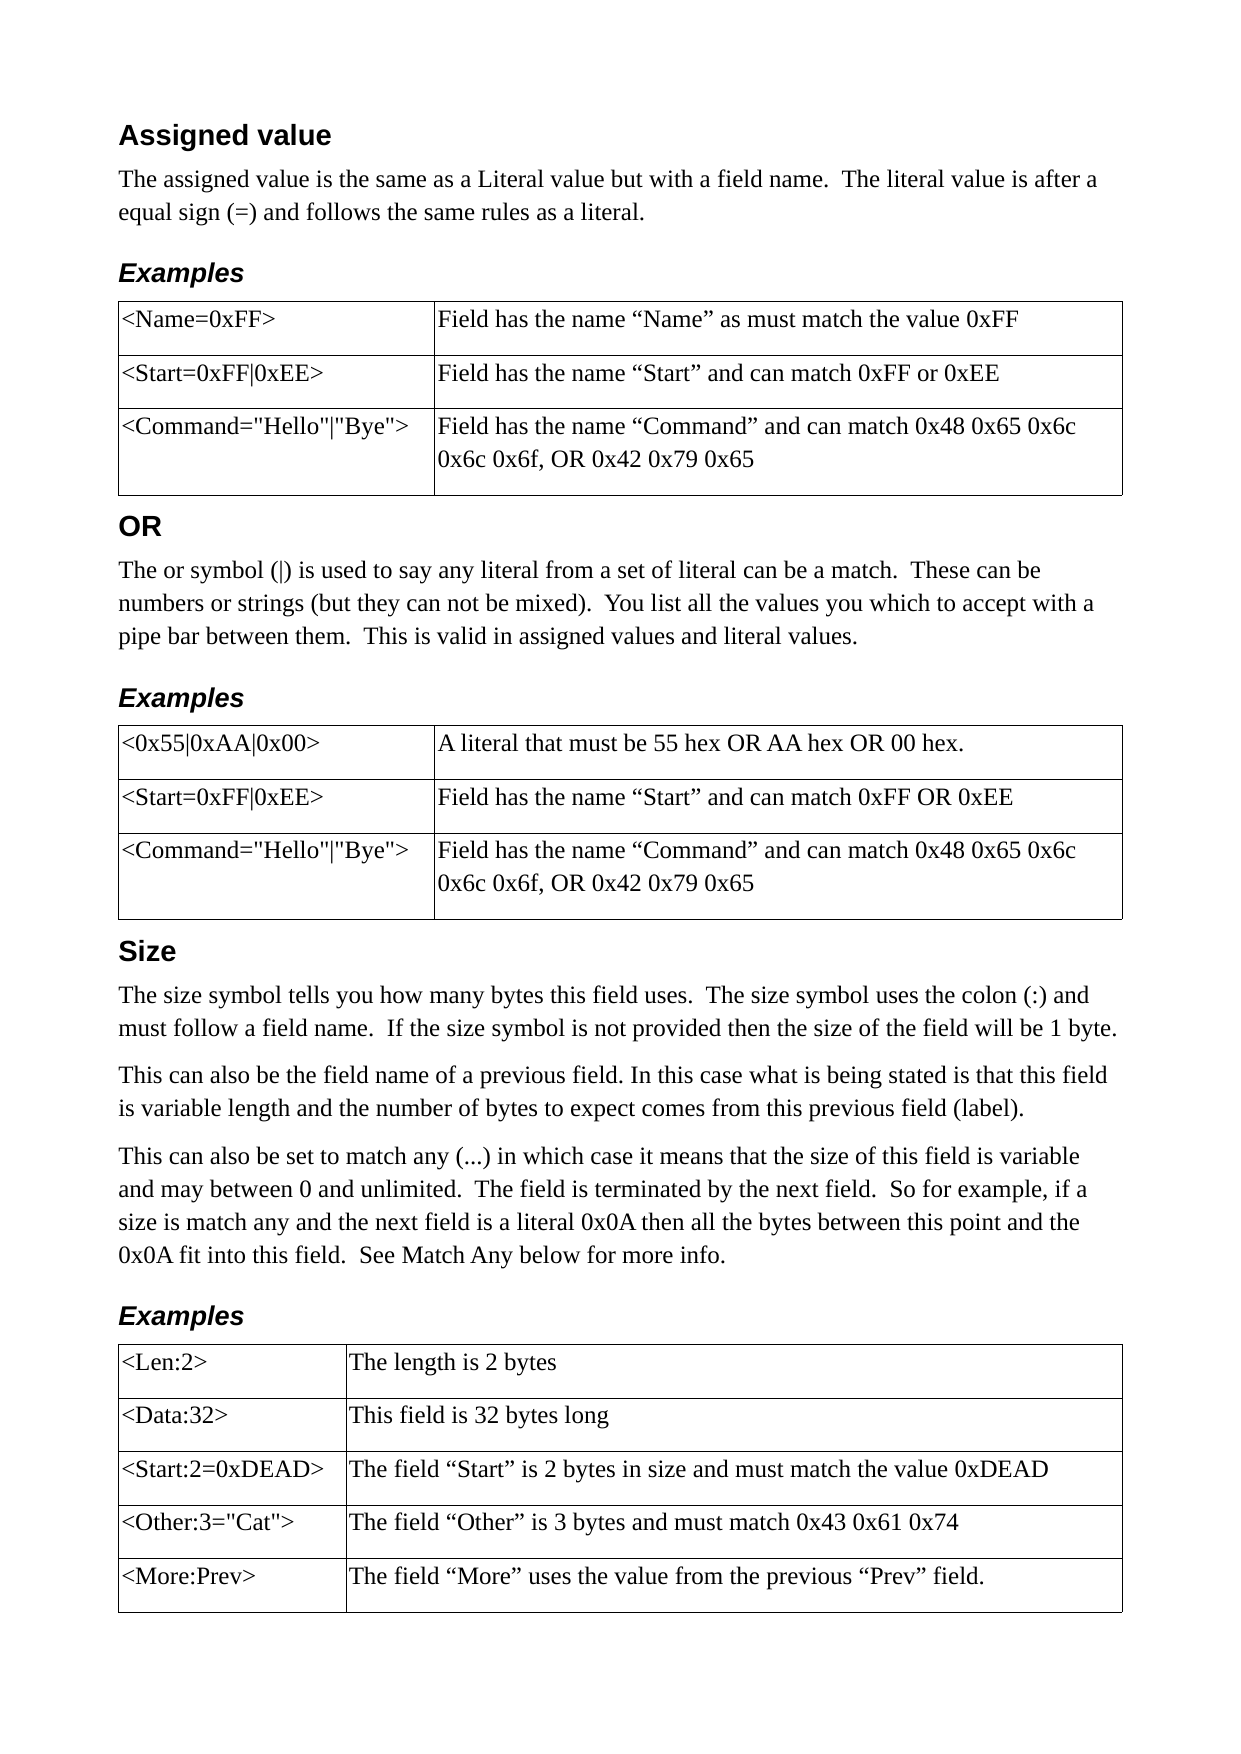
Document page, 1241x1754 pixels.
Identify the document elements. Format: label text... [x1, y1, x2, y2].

table_cell Field has the name “Command” and can match 0x48 0x65 0x6c 0x6c 0x6f, OR 0x42 0x79 0x65 [435, 834, 1122, 919]
table_header Field has the name “Name” as must match the value 0xFF [435, 302, 1122, 354]
table_cell Field has the name “Start” and can match 0xFF OR 0xEE [435, 780, 1122, 832]
subtitle Assigned value [118, 118, 1122, 152]
subtitle Examples [118, 682, 1122, 713]
text This can also be the field name of a previous field. In this case what is being stated is that this field is variable length and the number of bytes to expect comes from this previous field (label). [118, 1060, 1122, 1122]
table_cell <Start=0xFF|0xEE> [119, 356, 434, 408]
table_cell The field “More” uses the value from the previous “Prev” field. [347, 1559, 1122, 1612]
table_cell Field has the name “Start” and can match 0xFF or 0xEE [435, 356, 1122, 408]
text The assigned value is the same as a Literal value but with a field name. The literal value is after a equal sign (=) and follows the same rules as a literal. [118, 164, 1122, 226]
table_cell The field “Start” is 2 bytes in size and must match the value 0xDEAD [347, 1452, 1122, 1504]
text The size symbol tells you how many bytes this field uses. The size symbol uses the colon (:) and must follow a field name. If the size symbol is not provided then the size of the field will be 1 byte. [118, 980, 1122, 1041]
text The or symbol (|) is used to say any literal from a set of literal can be a match. These can be numbers or strings (but they can not be mixed). You list all the values you which to accept with a pipe bar between them. This is valid in assigned values and literal values. [118, 555, 1122, 650]
table_cell <Command="Hello"|"Bye"> [119, 409, 434, 495]
table_cell Field has the name “Command” and can match 0x48 0x65 0x6c 0x6c 0x6f, OR 0x42 0x79 0x65 [435, 409, 1122, 495]
table_cell This field is 32 bytes long [347, 1399, 1122, 1451]
subtitle Examples [118, 257, 1122, 288]
table_cell <Command="Hello"|"Bye"> [119, 834, 434, 919]
table_cell <Start:2=0xDEAD> [119, 1452, 346, 1504]
table_header <Len:2> [119, 1345, 346, 1397]
table_cell The field “Other” is 3 bytes and must match 0x43 0x61 0x74 [347, 1506, 1122, 1558]
table_header The length is 2 bytes [347, 1345, 1122, 1397]
table_cell <Start=0xFF|0xEE> [119, 780, 434, 832]
subtitle Examples [118, 1300, 1122, 1331]
table_cell <More:Prev> [119, 1559, 346, 1612]
table_header <Name=0xFF> [119, 302, 434, 354]
table_header A literal that must be 55 hex OR AA hex OR 00 hex. [435, 726, 1122, 779]
subtitle OR [118, 509, 1122, 543]
table_cell <Data:32> [119, 1399, 346, 1451]
table_header <0x55|0xAA|0x00> [119, 726, 434, 779]
subtitle Size [118, 934, 1122, 967]
table_cell <Other:3="Cat"> [119, 1506, 346, 1558]
text This can also be set to match any (...) in which case it means that the size of this field is variable and may between 0 and unlimited. The field is terminated by the next field. So for example, if a size is match any and the next field is a literal 0x0A then all the bytes between this point and the 0x0A fit into this field. See Match Any below for more info. [118, 1141, 1122, 1269]
